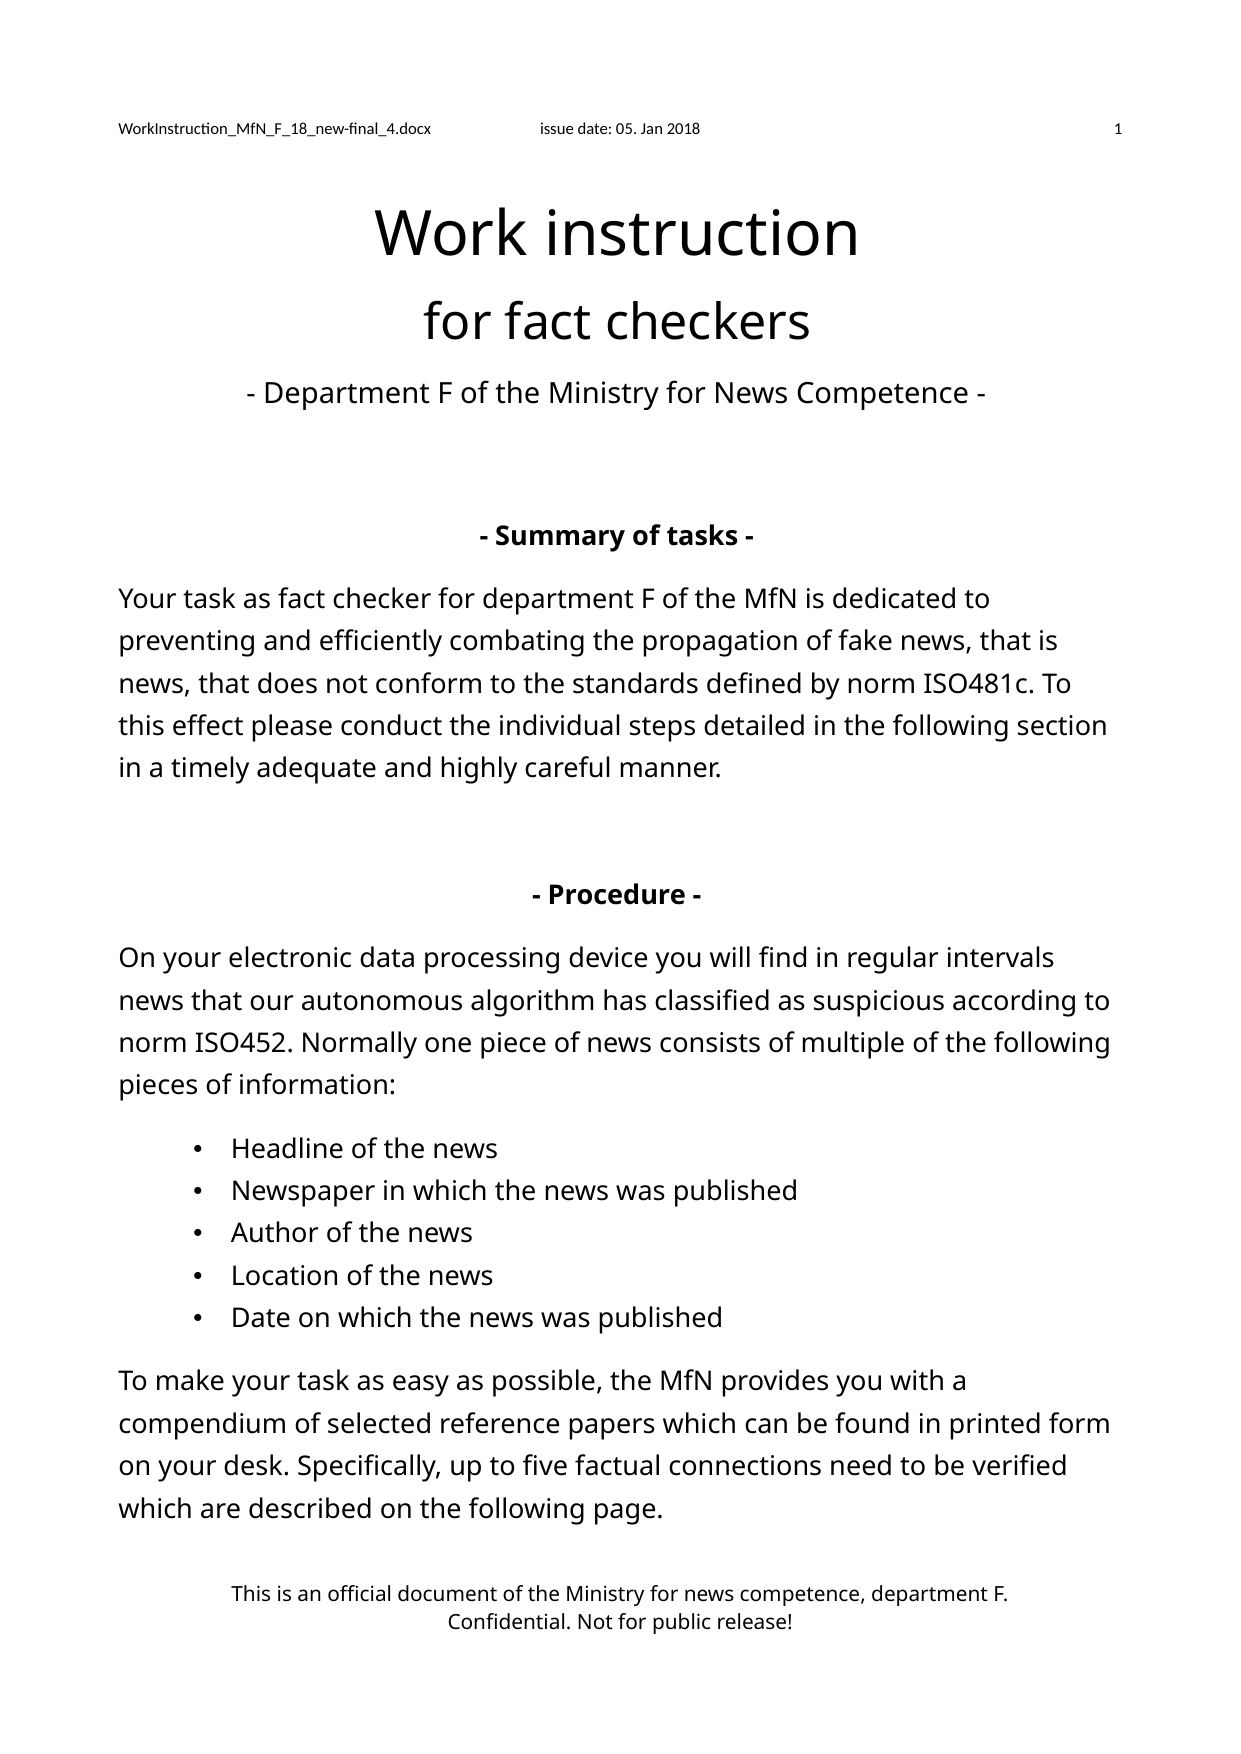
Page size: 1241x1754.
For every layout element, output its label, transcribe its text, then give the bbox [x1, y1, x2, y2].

text for fact checkers [118, 286, 1122, 354]
text - Summary of tasks - [118, 516, 1122, 553]
list Newspaper in which the news was published [193, 1171, 1122, 1208]
text On your electronic data processing device you will find in regular intervals news that our autonomous algorithm has classified as suspicious according to norm ISO452. Normally one piece of news consists of multiple of the following pieces of information: [118, 939, 1122, 1103]
text - Department F of the Ministry for News Competence - [118, 373, 1122, 412]
text To make your task as easy as possible, the MfN provides you with a compendium of selected reference papers which can be found in printed form on your desk. Specifically, up to five factual connections need to be verified which are described on the following page. [118, 1362, 1122, 1526]
text - Procedure - [118, 875, 1122, 912]
text Work instruction [118, 188, 1122, 273]
list Author of the news [193, 1214, 1122, 1251]
text Your task as fact checker for department F of the MfN is dedicated to preventing and efficiently combating the propagation of fake news, that is news, that does not conform to the standards defined by norm ISO481c. To this effect please conduct the individual steps detailed in the following section in a timely adequate and highly careful manner. [118, 579, 1122, 786]
list Location of the news [193, 1256, 1122, 1293]
list Headline of the news [193, 1129, 1122, 1166]
list Date on which the news was published [193, 1299, 1122, 1336]
